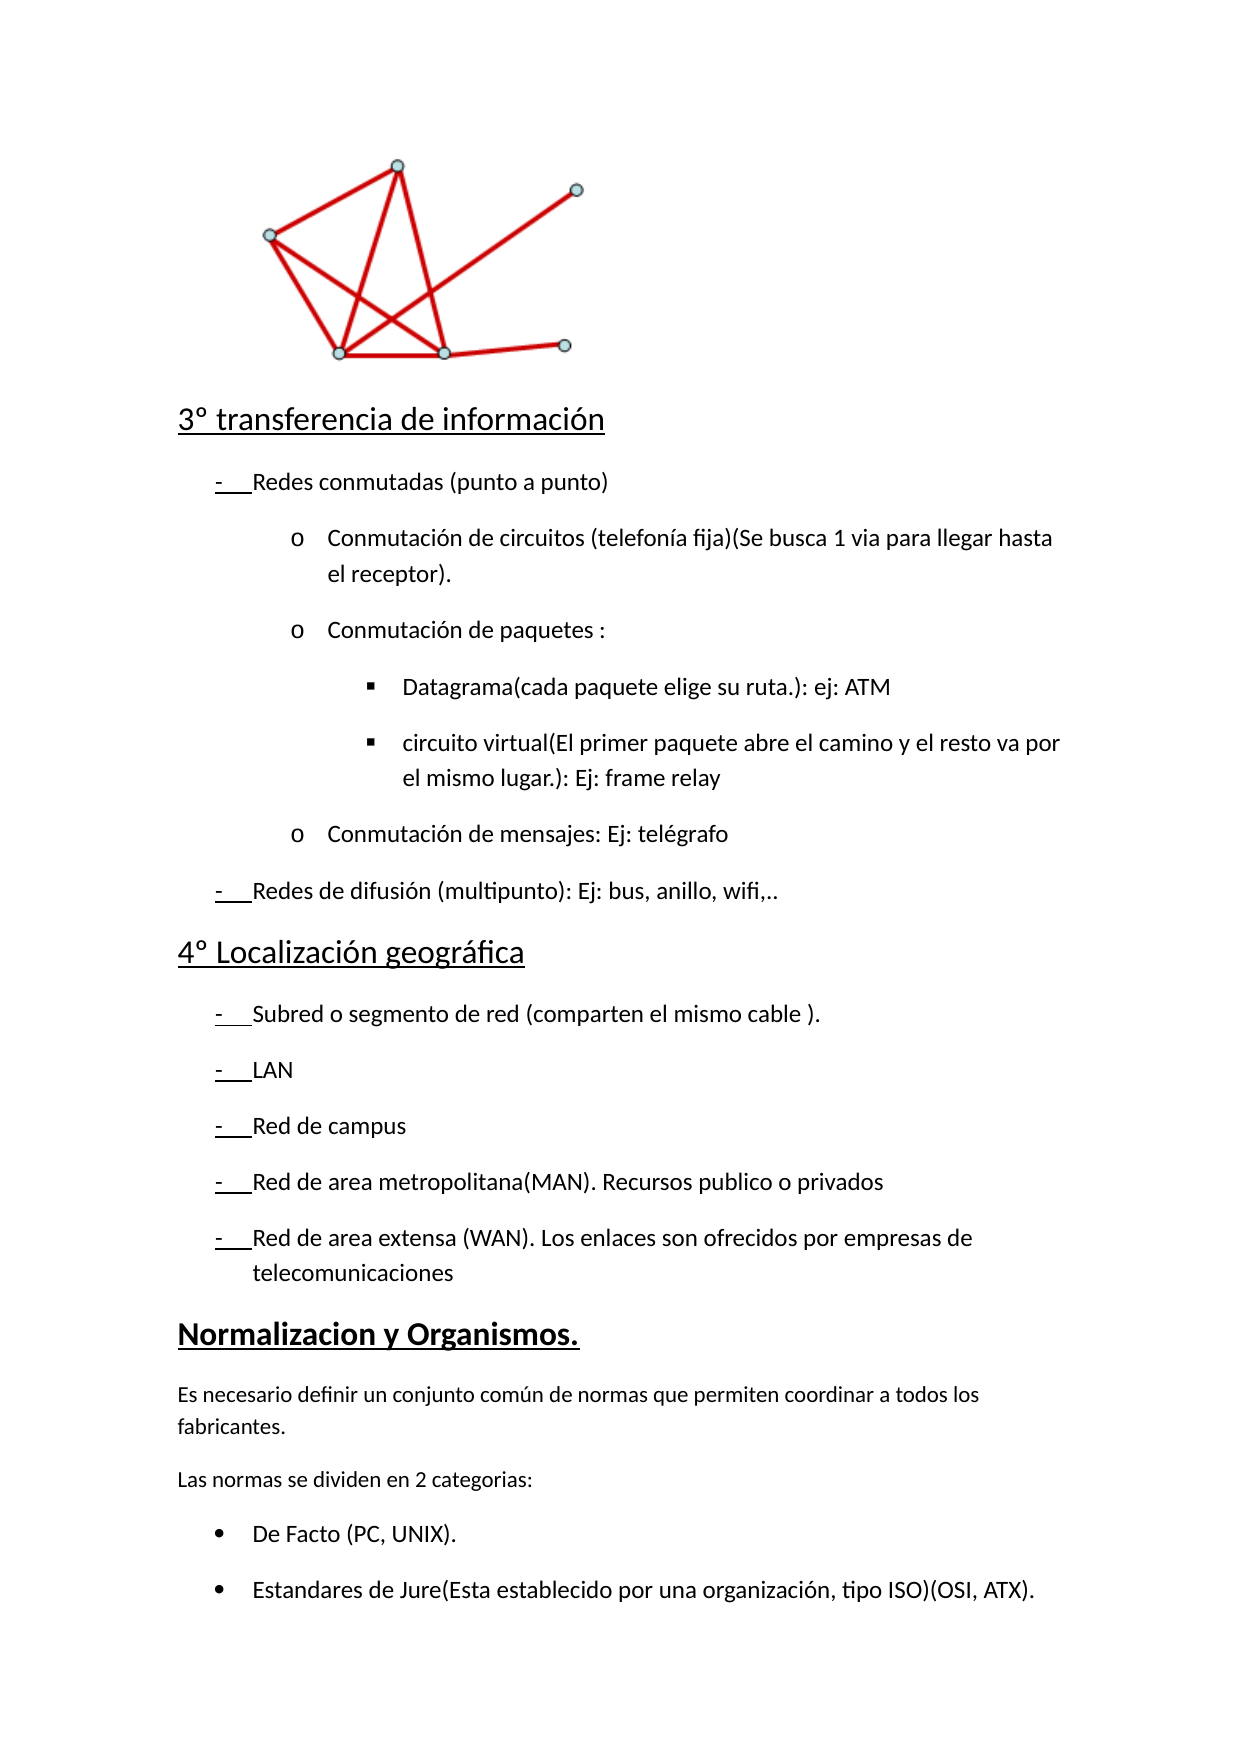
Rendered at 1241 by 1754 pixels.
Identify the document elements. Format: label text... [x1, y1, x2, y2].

text Las normas se dividen en 2 categorias: [177, 1466, 1063, 1493]
list Red de area extensa (WAN). Los enlaces son ofrecidos por empresas de telecomunicaciones [215, 1222, 1063, 1287]
text Normalizacion y Organismos. [177, 1313, 1063, 1353]
list Redes conmutadas (punto a punto) [215, 466, 1063, 496]
list Conmutación de mensajes: Ej: telégrafo [290, 818, 1063, 849]
picture [252, 147, 606, 374]
list Datagrama(cada paquete elige su ruta.): ej: ATM [365, 671, 1063, 702]
list Redes de difusión (multipunto): Ej: bus, anillo, wifi,.. [215, 875, 1063, 906]
list Conmutación de circuitos (telefonía fija)(Se busca 1 via para llegar hasta el receptor). [290, 522, 1063, 588]
list Subred o segmento de red (comparten el mismo cable ). [215, 998, 1063, 1029]
text Es necesario definir un conjunto común de normas que permiten coordinar a todos los fabricantes. [177, 1380, 1063, 1441]
list Red de area metropolitana(MAN). Recursos publico o privados [215, 1166, 1063, 1197]
list Red de campus [215, 1110, 1063, 1141]
list De Facto (PC, UNIX). [215, 1518, 1063, 1549]
list Conmutación de paquetes : [290, 614, 1063, 646]
text 3º transferencia de información [177, 398, 1063, 439]
list Estandares de Jure(Esta establecido por una organización, tipo ISO)(OSI, ATX). [215, 1574, 1063, 1605]
list LAN [215, 1054, 1063, 1085]
list circuito virtual(El primer paquete abre el camino y el resto va por el mismo lugar.): Ej: frame relay [365, 727, 1063, 792]
text 4º Localización geográfica [177, 931, 1063, 972]
